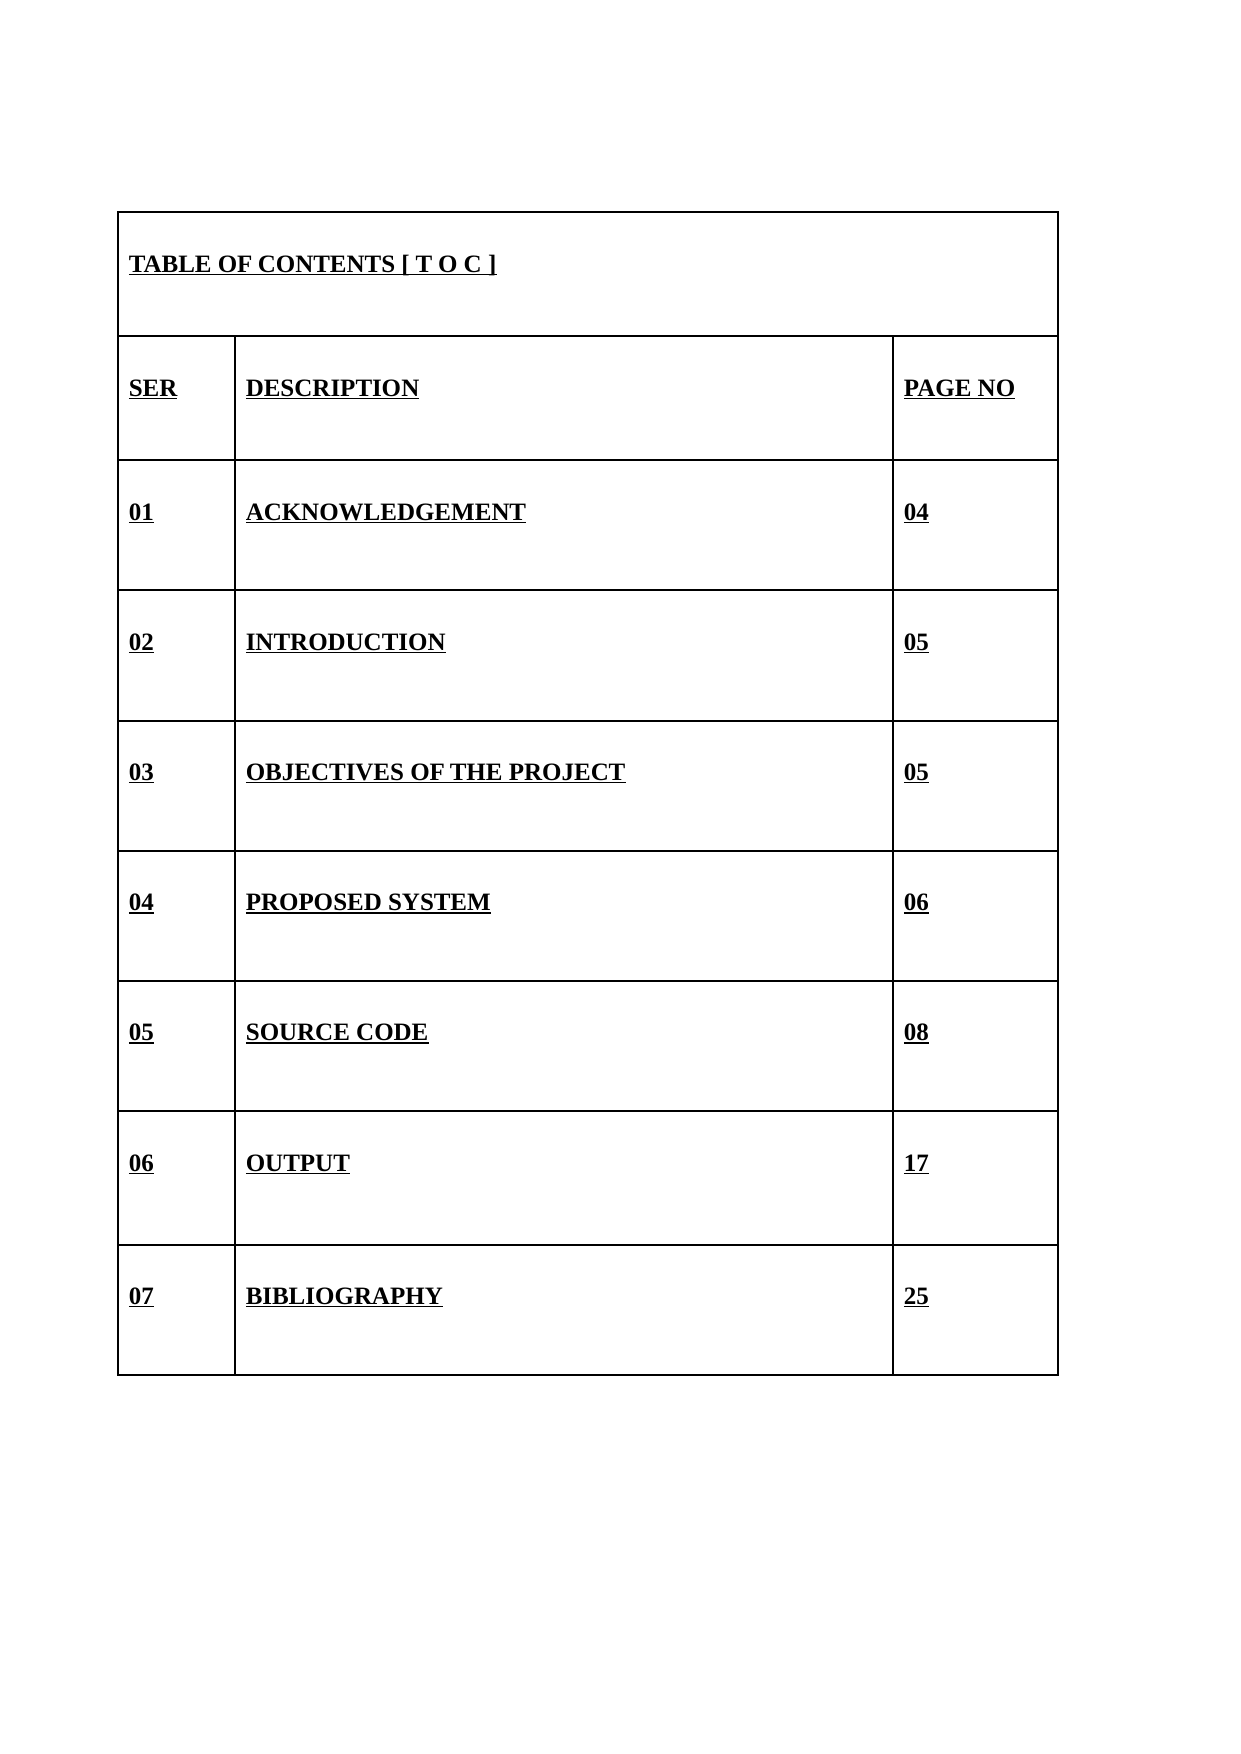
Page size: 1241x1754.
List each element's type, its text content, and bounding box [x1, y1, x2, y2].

table_cell 05 [119, 982, 234, 1110]
table_cell 08 [894, 982, 1057, 1110]
table_cell OUTPUT [236, 1112, 892, 1243]
table_cell 07 [119, 1246, 234, 1374]
table_cell BIBLIOGRAPHY [236, 1246, 892, 1374]
table_cell 06 [894, 852, 1057, 980]
table_cell 25 [894, 1246, 1057, 1374]
table_cell INTRODUCTION [236, 591, 892, 719]
table_cell SOURCE CODE [236, 982, 892, 1110]
table_cell PAGE NO [894, 337, 1057, 459]
table_cell ACKNOWLEDGEMENT [236, 461, 892, 589]
table_cell SER [119, 337, 234, 459]
table_cell 03 [119, 722, 234, 850]
table_cell 05 [894, 722, 1057, 850]
table_cell 01 [119, 461, 234, 589]
table_cell 02 [119, 591, 234, 719]
table_cell 04 [894, 461, 1057, 589]
table_cell 17 [894, 1112, 1057, 1243]
table_cell PROPOSED SYSTEM [236, 852, 892, 980]
table_cell 05 [894, 591, 1057, 719]
table_header TABLE OF CONTENTS [ T O C ] [119, 213, 1057, 335]
table_cell OBJECTIVES OF THE PROJECT [236, 722, 892, 850]
table_cell 04 [119, 852, 234, 980]
table_cell DESCRIPTION [236, 337, 892, 459]
table_cell 06 [119, 1112, 234, 1243]
